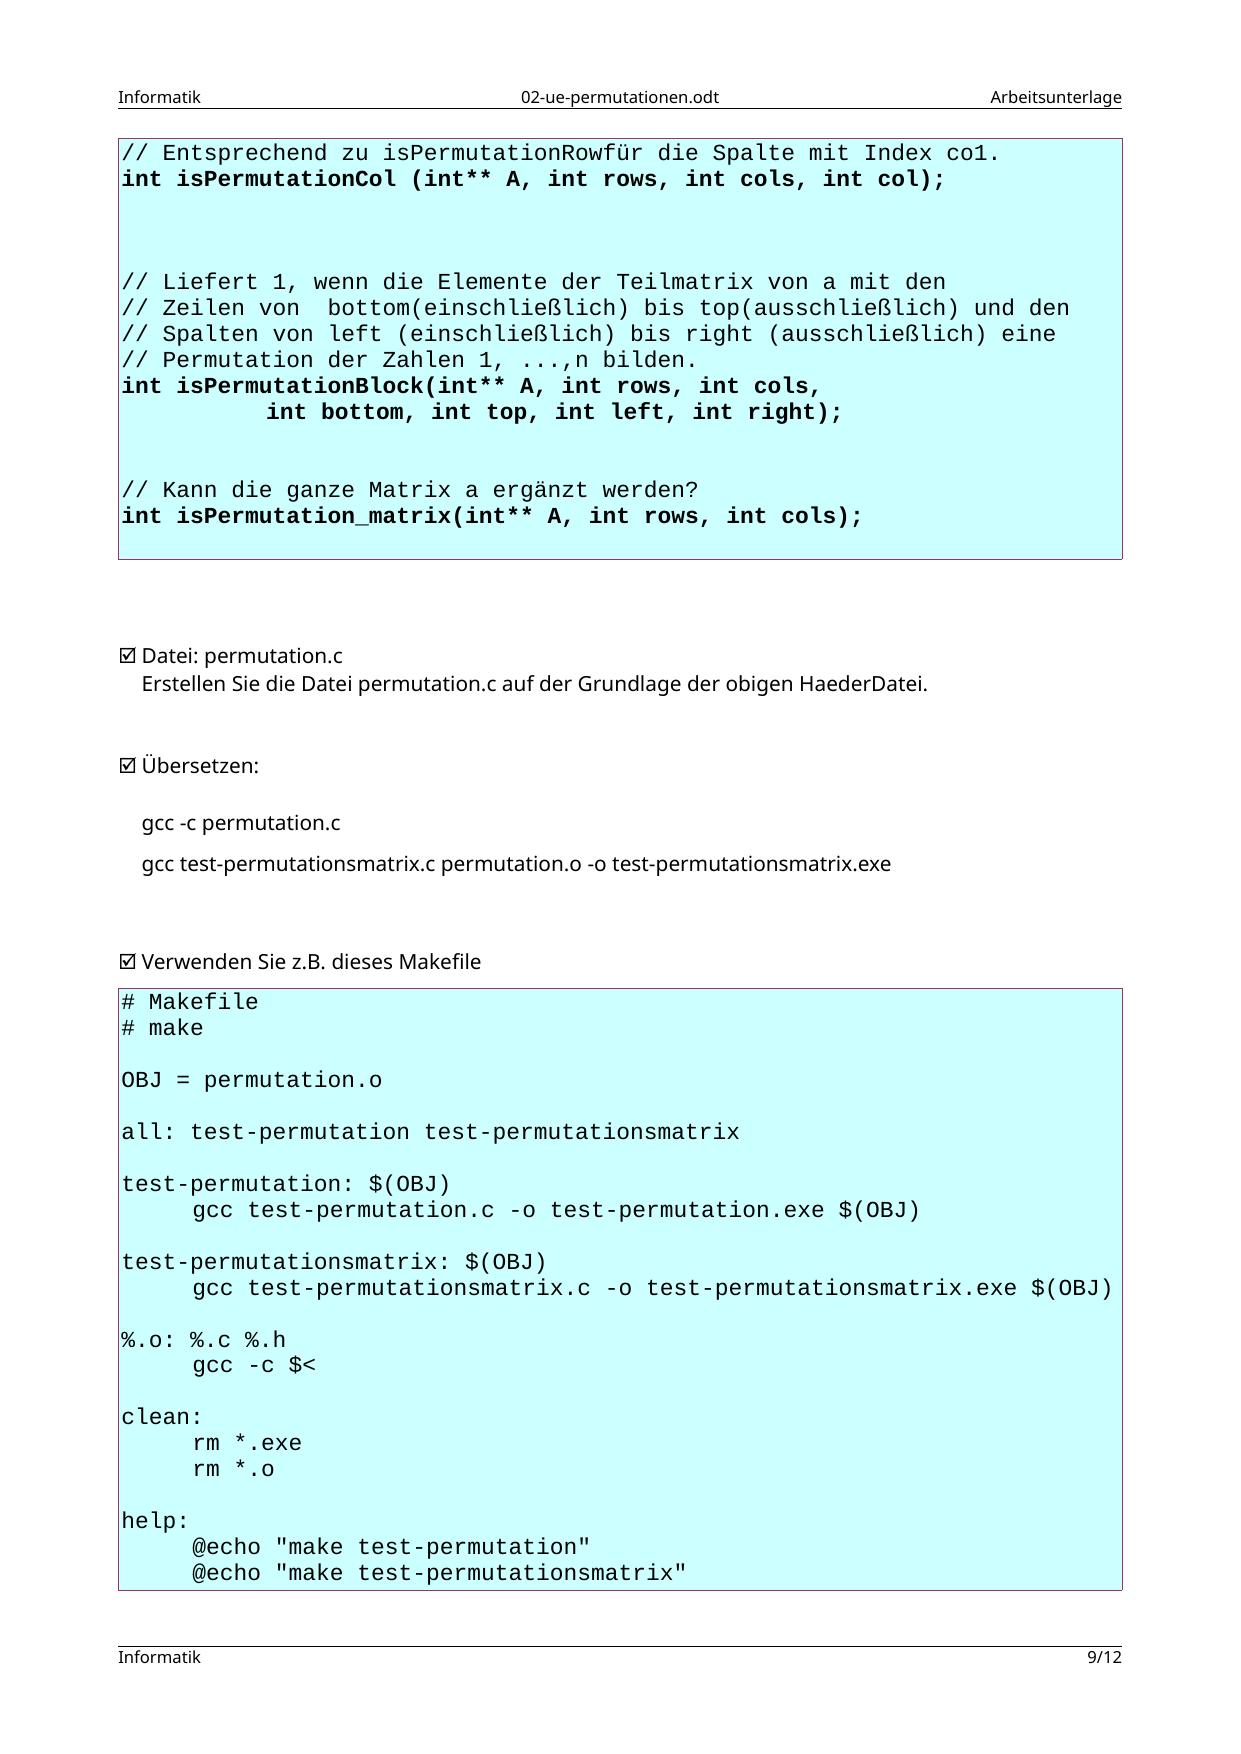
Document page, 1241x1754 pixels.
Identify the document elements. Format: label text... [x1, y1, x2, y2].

text int bottom, int top, int left, int right); [119, 397, 1122, 449]
text gcc -c $< [119, 1351, 1122, 1377]
list Übersetzen: gcc -c permutation.c [118, 751, 1122, 836]
text rm *.exe [119, 1429, 1122, 1454]
text clean: [119, 1403, 1122, 1429]
text int isPermutationBlock(int** A, int rows, int cols, [119, 371, 1122, 397]
text gcc test-permutationsmatrix.c -o test-permutationsmatrix.exe $(OBJ) [119, 1273, 1122, 1299]
text // Permutation der Zahlen 1, ...,n bilden. [119, 345, 1122, 371]
text // Entsprechend zu isPermutationRowfür die Spalte mit Index co1. [119, 139, 1122, 164]
text int isPermutationCol (int** A, int rows, int cols, int col); [119, 164, 1122, 216]
text all: test-permutation test-permutationsmatrix [119, 1117, 1122, 1143]
text help: [119, 1506, 1122, 1532]
text # make [119, 1014, 1122, 1039]
text // Liefert 1, wenn die Elemente der Teilmatrix von a mit den // Zeilen von bottom(einschließlich) bis top(ausschließlich) und den // Spalten von left (einschließlich) bis right (ausschließlich) eine [119, 268, 1122, 345]
text %.o: %.c %.h [119, 1325, 1122, 1351]
list Datei: permutation.c Erstellen Sie die Datei permutation.c auf der Grundlage der obigen HaederDatei. [118, 641, 1122, 698]
text test-permutationsmatrix: $(OBJ) [119, 1247, 1122, 1273]
text OBJ = permutation.o [119, 1066, 1122, 1091]
text # Makefile [119, 989, 1122, 1014]
list Verwenden Sie z.B. dieses Makefile [118, 947, 1122, 975]
text rm *.o [119, 1454, 1122, 1481]
list gcc test-permutationsmatrix.c permutation.o -o test-permutationsmatrix.exe [118, 849, 1122, 934]
text @echo "make test-permutation" [119, 1532, 1122, 1558]
text // Kann die ganze Matrix a ergänzt werden? int isPermutation_matrix(int** A, int rows, int cols); [119, 475, 1122, 559]
text gcc test-permutation.c -o test-permutation.exe $(OBJ) [119, 1195, 1122, 1221]
text @echo "make test-permutationsmatrix" [119, 1558, 1122, 1590]
text test-permutation: $(OBJ) [119, 1169, 1122, 1195]
